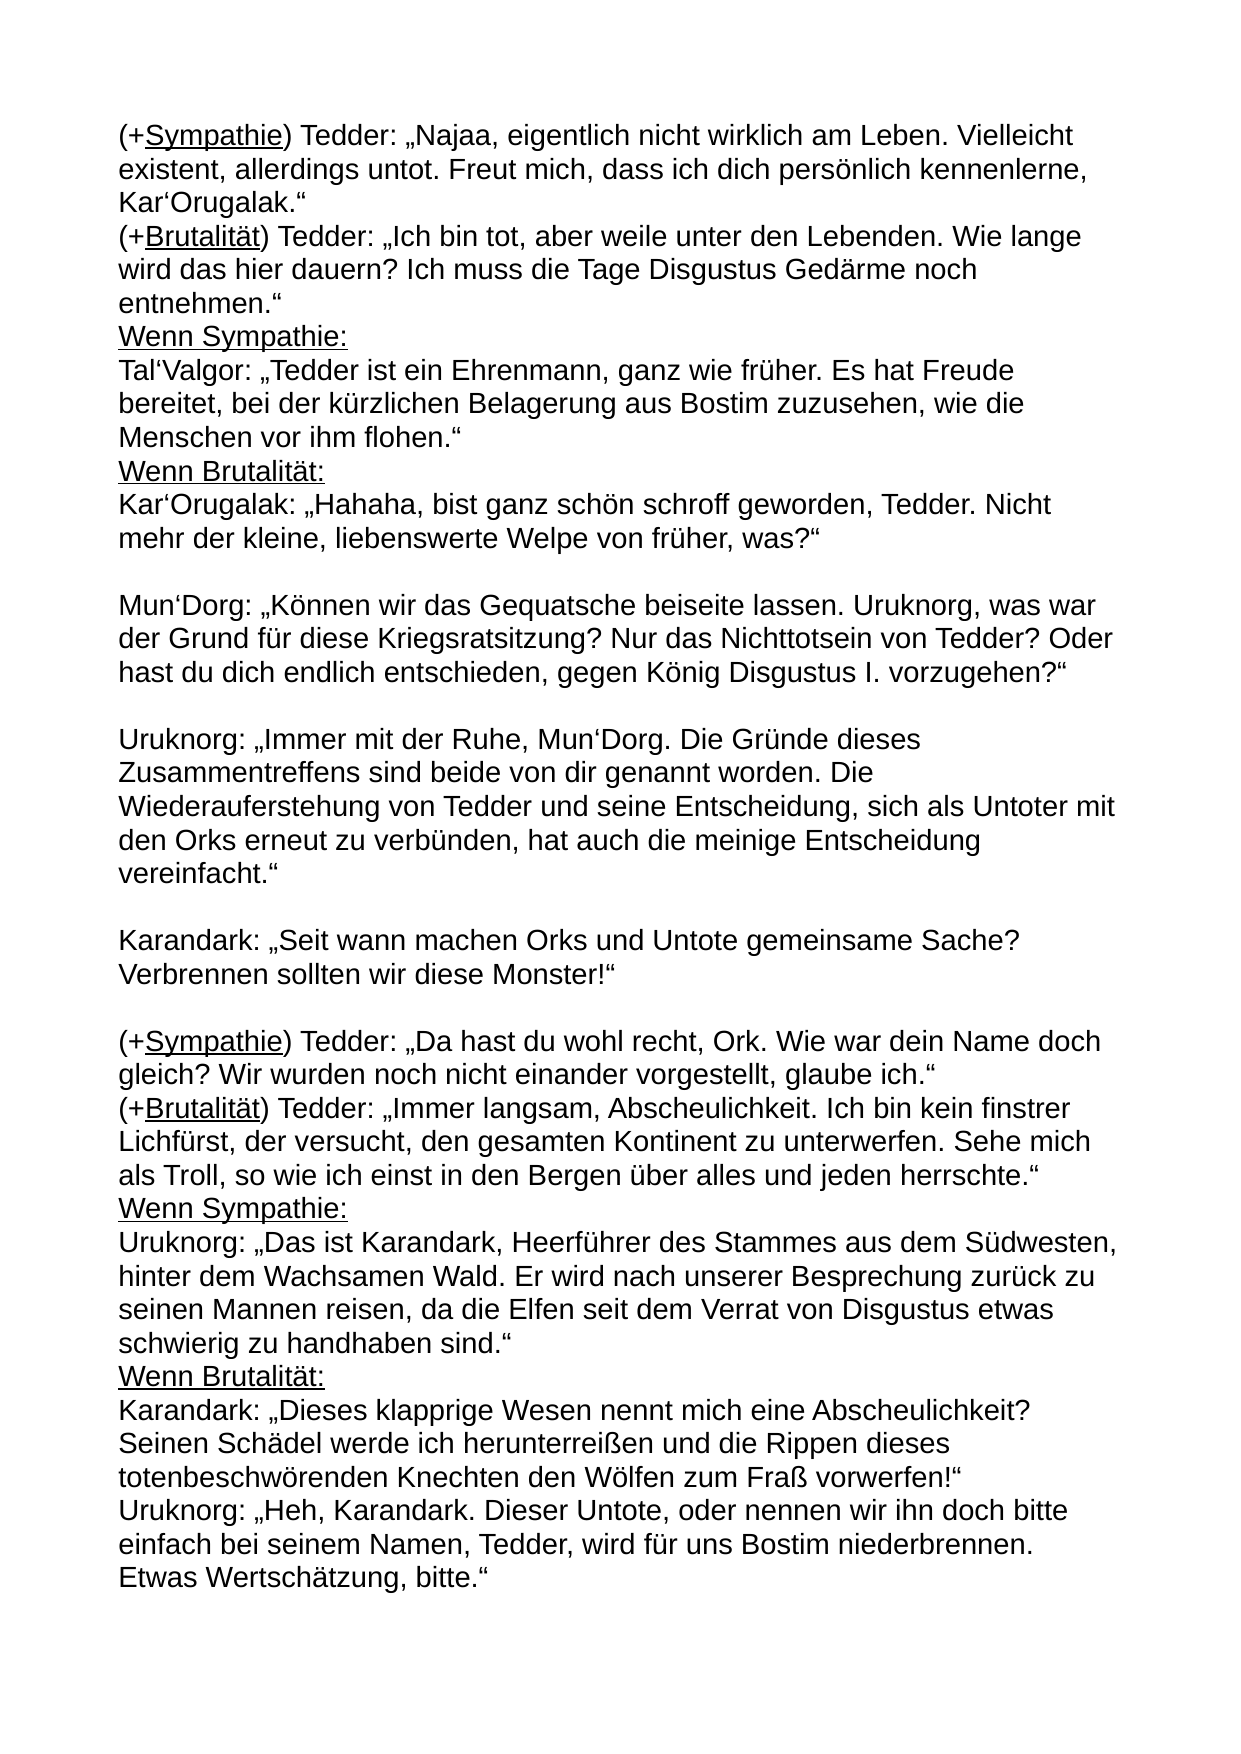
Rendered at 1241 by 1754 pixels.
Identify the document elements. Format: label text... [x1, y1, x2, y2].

text Uruknorg: „Immer mit der Ruhe, Mun‘Dorg. Die Gründe dieses Zusammentreffens sind beide von dir genannt worden. Die Wiederauferstehung von Tedder und seine Entscheidung, sich als Untoter mit den Orks erneut zu verbünden, hat auch die meinige Entscheidung vereinfacht.“ [118, 722, 1122, 889]
text Karandark: „Seit wann machen Orks und Untote gemeinsame Sache? Verbrennen sollten wir diese Monster!“ [118, 923, 1122, 990]
text (+Sympathie) Tedder: „Da hast du wohl recht, Ork. Wie war dein Name doch gleich? Wir wurden noch nicht einander vorgestellt, glaube ich.“ [118, 1024, 1122, 1091]
text (+Brutalität) Tedder: „Ich bin tot, aber weile unter den Lebenden. Wie lange wird das hier dauern? Ich muss die Tage Disgustus Gedärme noch entnehmen.“ [118, 219, 1122, 319]
text Wenn Sympathie: [118, 319, 1122, 353]
text Uruknorg: „Das ist Karandark, Heerführer des Stammes aus dem Südwesten, hinter dem Wachsamen Wald. Er wird nach unserer Besprechung zurück zu seinen Mannen reisen, da die Elfen seit dem Verrat von Disgustus etwas schwierig zu handhaben sind.“ [118, 1225, 1122, 1359]
text Tal‘Valgor: „Tedder ist ein Ehrenmann, ganz wie früher. Es hat Freude bereitet, bei der kürzlichen Belagerung aus Bostim zuzusehen, wie die Menschen vor ihm flohen.“ [118, 353, 1122, 453]
text Kar‘Orugalak: „Hahaha, bist ganz schön schroff geworden, Tedder. Nicht mehr der kleine, liebenswerte Welpe von früher, was?“ [118, 487, 1122, 554]
text Uruknorg: „Heh, Karandark. Dieser Untote, oder nennen wir ihn doch bitte einfach bei seinem Namen, Tedder, wird für uns Bostim niederbrennen. Etwas Wertschätzung, bitte.“ [118, 1493, 1122, 1594]
text Wenn Brutalität: [118, 1359, 1122, 1393]
text Karandark: „Dieses klapprige Wesen nennt mich eine Abscheulichkeit? Seinen Schädel werde ich herunterreißen und die Rippen dieses totenbeschwörenden Knechten den Wölfen zum Fraß vorwerfen!“ [118, 1393, 1122, 1493]
text (+Sympathie) Tedder: „Najaa, eigentlich nicht wirklich am Leben. Vielleicht existent, allerdings untot. Freut mich, dass ich dich persönlich kennenlerne, Kar‘Orugalak.“ [118, 118, 1122, 219]
text (+Brutalität) Tedder: „Immer langsam, Abscheulichkeit. Ich bin kein finstrer Lichfürst, der versucht, den gesamten Kontinent zu unterwerfen. Sehe mich als Troll, so wie ich einst in den Bergen über alles und jeden herrschte.“ [118, 1091, 1122, 1191]
text Wenn Brutalität: [118, 453, 1122, 487]
text Mun‘Dorg: „Können wir das Gequatsche beiseite lassen. Uruknorg, was war der Grund für diese Kriegsratsitzung? Nur das Nichttotsein von Tedder? Oder hast du dich endlich entschieden, gegen König Disgustus I. vorzugehen?“ [118, 588, 1122, 688]
text Wenn Sympathie: [118, 1191, 1122, 1225]
